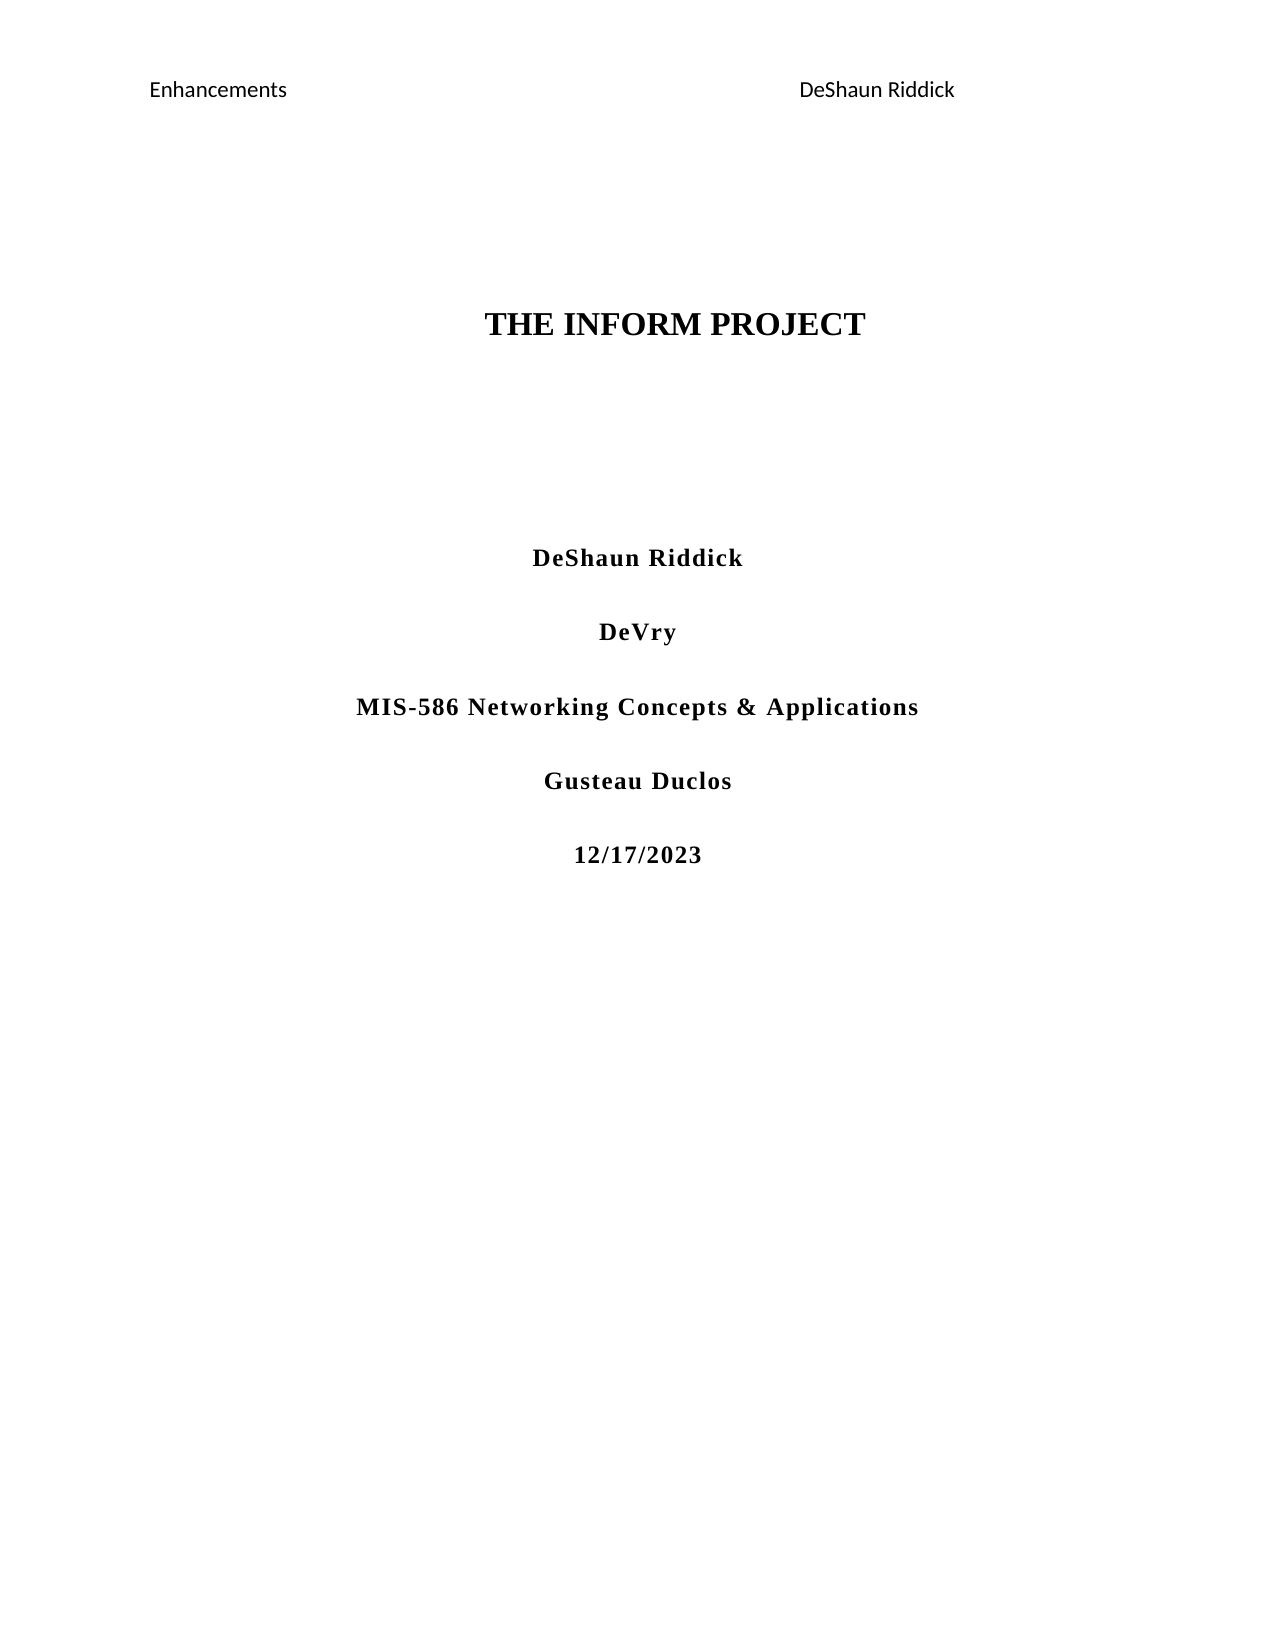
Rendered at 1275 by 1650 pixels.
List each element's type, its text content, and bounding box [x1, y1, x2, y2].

text THE INFORM PROJECT [150, 304, 1125, 343]
subtitle Gusteau Duclos [150, 766, 1125, 794]
subtitle MIS-586 Networking Concepts & Applications [150, 692, 1125, 720]
subtitle DeShaun Riddick [150, 543, 1125, 572]
subtitle 12/17/2023 [150, 840, 1125, 869]
subtitle DeVry [150, 617, 1125, 646]
